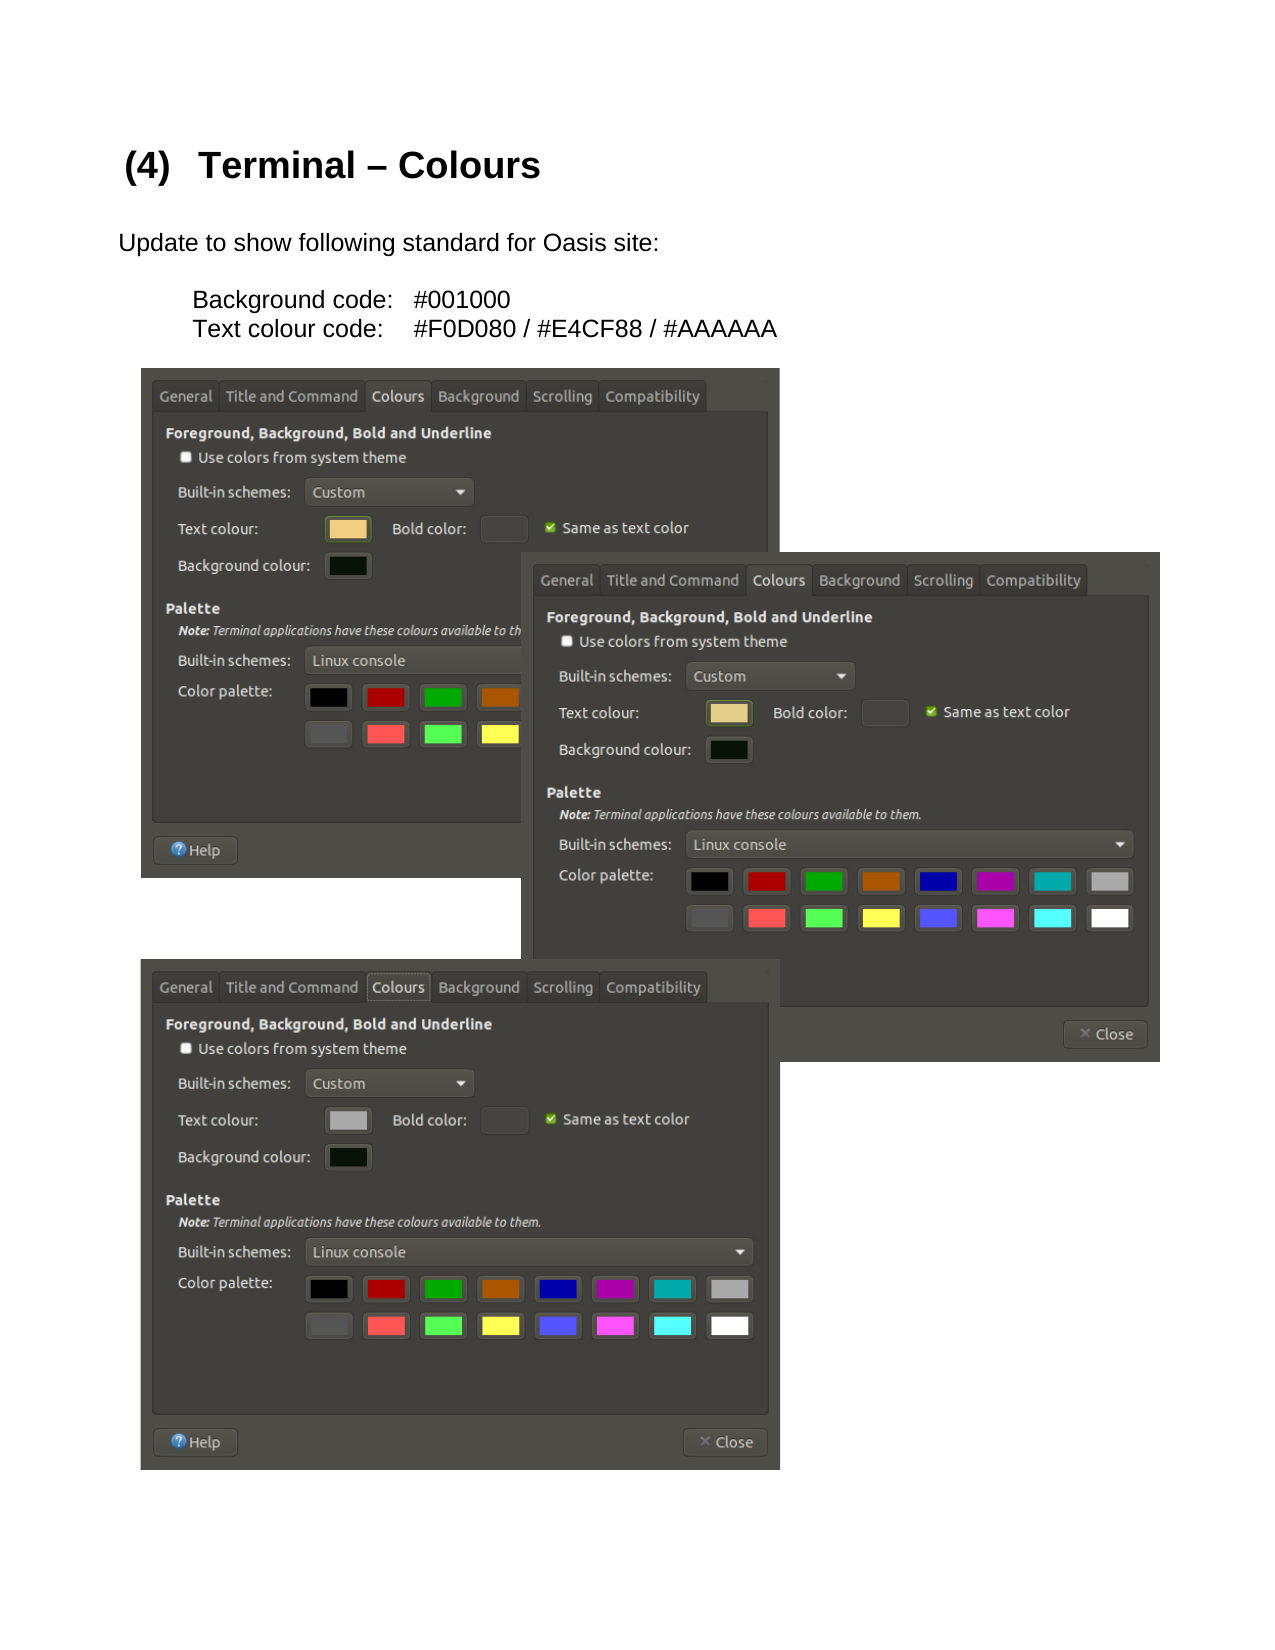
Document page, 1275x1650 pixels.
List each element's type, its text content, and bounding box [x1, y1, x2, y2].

text Background code: #001000 [118, 286, 1157, 314]
text Text colour code: #F0D080 / #E4CF88 / #AAAAAA [118, 314, 1157, 343]
text Update to show following standard for Oasis site: [118, 228, 1157, 257]
subtitle Terminal – Colours [124, 143, 1157, 187]
picture [140, 368, 1160, 1470]
